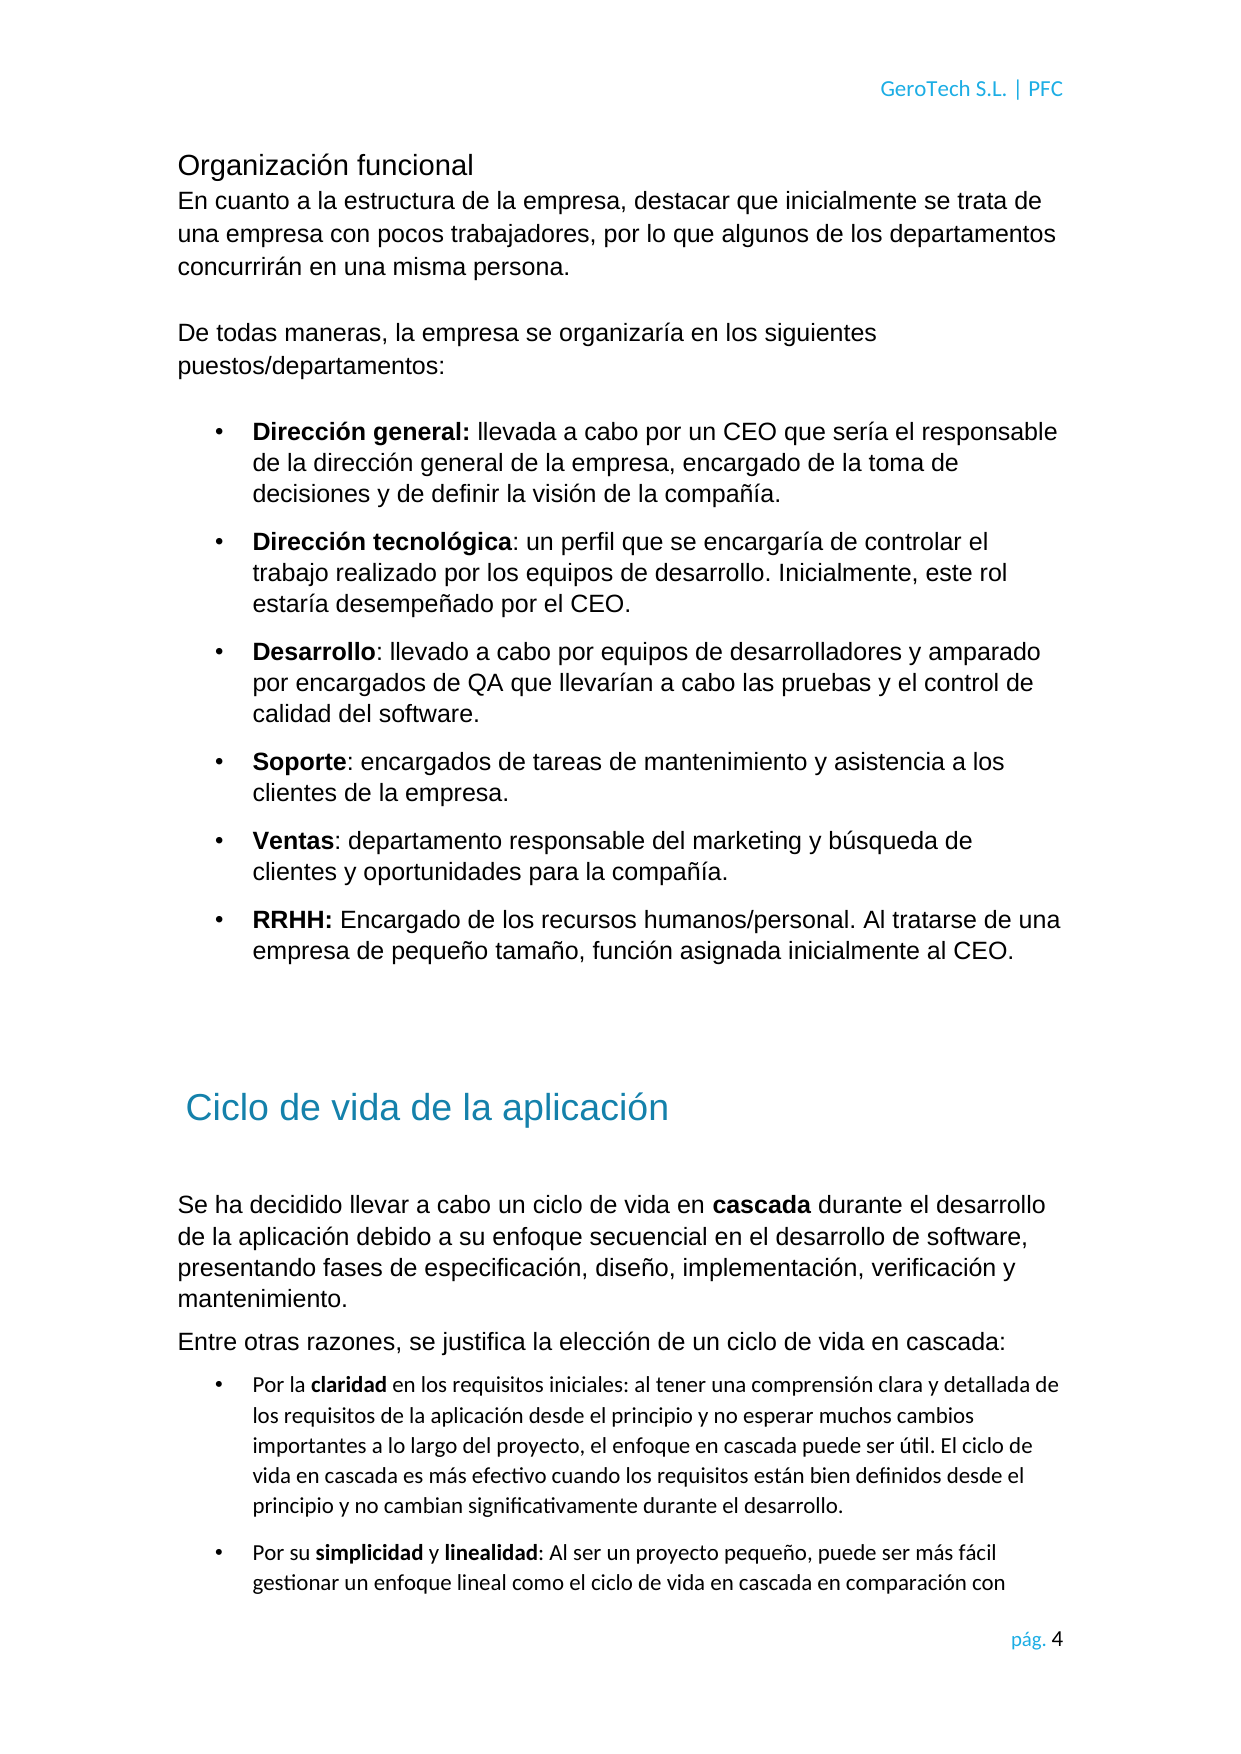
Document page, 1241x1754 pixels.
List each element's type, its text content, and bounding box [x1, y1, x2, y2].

list Por su simplicidad y linealidad: Al ser un proyecto pequeño, puede ser más fácil gestionar un enfoque lineal como el ciclo de vida en cascada en comparación con [215, 1538, 1063, 1597]
text Entre otras razones, se justifica la elección de un ciclo de vida en cascada: [177, 1327, 1063, 1356]
list Desarrollo: llevado a cabo por equipos de desarrolladores y amparado por encargados de QA que llevarían a cabo las pruebas y el control de calidad del software. [215, 637, 1063, 728]
text Se ha decidido llevar a cabo un ciclo de vida en cascada durante el desarrollo de la aplicación debido a su enfoque secuencial en el desarrollo de software, presentando fases de especificación, diseño, implementación, verificación y mantenimiento. [177, 1190, 1063, 1312]
text De todas maneras, la empresa se organizaría en los siguientes puestos/departamentos: [177, 318, 1063, 380]
subtitle Ciclo de vida de la aplicación [177, 1085, 1063, 1128]
list Por la claridad en los requisitos iniciales: al tener una comprensión clara y detallada de los requisitos de la aplicación desde el principio y no esperar muchos cambios importantes a lo largo del proyecto, el enfoque en cascada puede ser útil. El ciclo de vida en cascada es más efectivo cuando los requisitos están bien definidos desde el principio y no cambian significativamente durante el desarrollo. [215, 1371, 1063, 1519]
subtitle Organización funcional [177, 148, 1063, 181]
list Dirección general: llevada a cabo por un CEO que sería el responsable de la dirección general de la empresa, encargado de la toma de decisiones y de definir la visión de la compañía. [215, 417, 1063, 508]
list Dirección tecnológica: un perfil que se encargaría de controlar el trabajo realizado por los equipos de desarrollo. Inicialmente, este rol estaría desempeñado por el CEO. [215, 527, 1063, 618]
list Ventas: departamento responsable del marketing y búsqueda de clientes y oportunidades para la compañía. [215, 826, 1063, 886]
list Soporte: encargados de tareas de mantenimiento y asistencia a los clientes de la empresa. [215, 747, 1063, 807]
text En cuanto a la estructura de la empresa, destacar que inicialmente se trata de una empresa con pocos trabajadores, por lo que algunos de los departamentos concurrirán en una misma persona. [177, 186, 1063, 281]
list RRHH: Encargado de los recursos humanos/personal. Al tratarse de una empresa de pequeño tamaño, función asignada inicialmente al CEO. [215, 905, 1063, 964]
